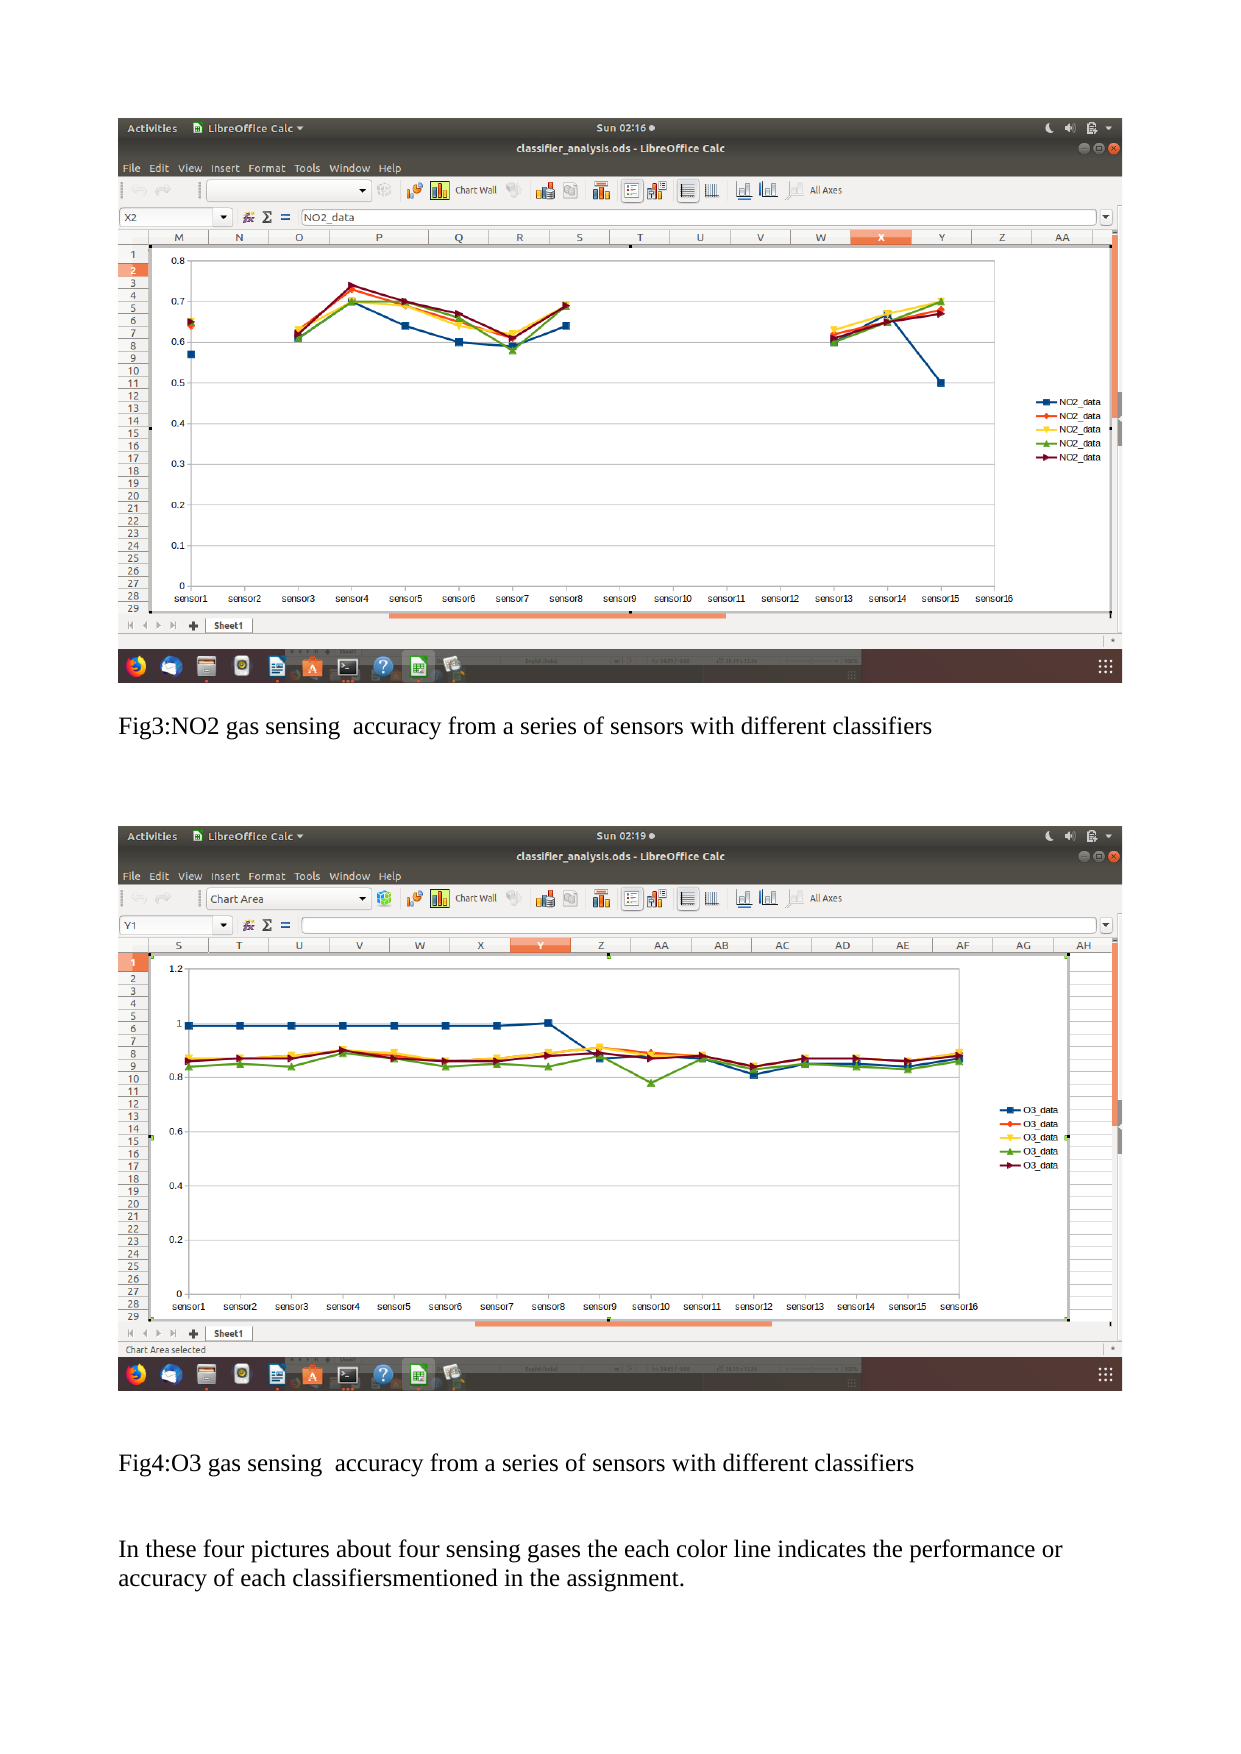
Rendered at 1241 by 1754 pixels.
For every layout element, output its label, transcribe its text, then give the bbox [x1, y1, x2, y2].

text Fig3:NO2 gas sensing accuracy from a series of sensors with different classifiers [118, 711, 1122, 740]
picture [118, 118, 1123, 683]
picture [118, 826, 1123, 1391]
text Fig4:O3 gas sensing accuracy from a series of sensors with different classifiers [118, 1448, 1122, 1477]
text In these four pictures about four sensing gases the each color line indicates the performance or accuracy of each classifiersmentioned in the assignment. [118, 1534, 1122, 1592]
